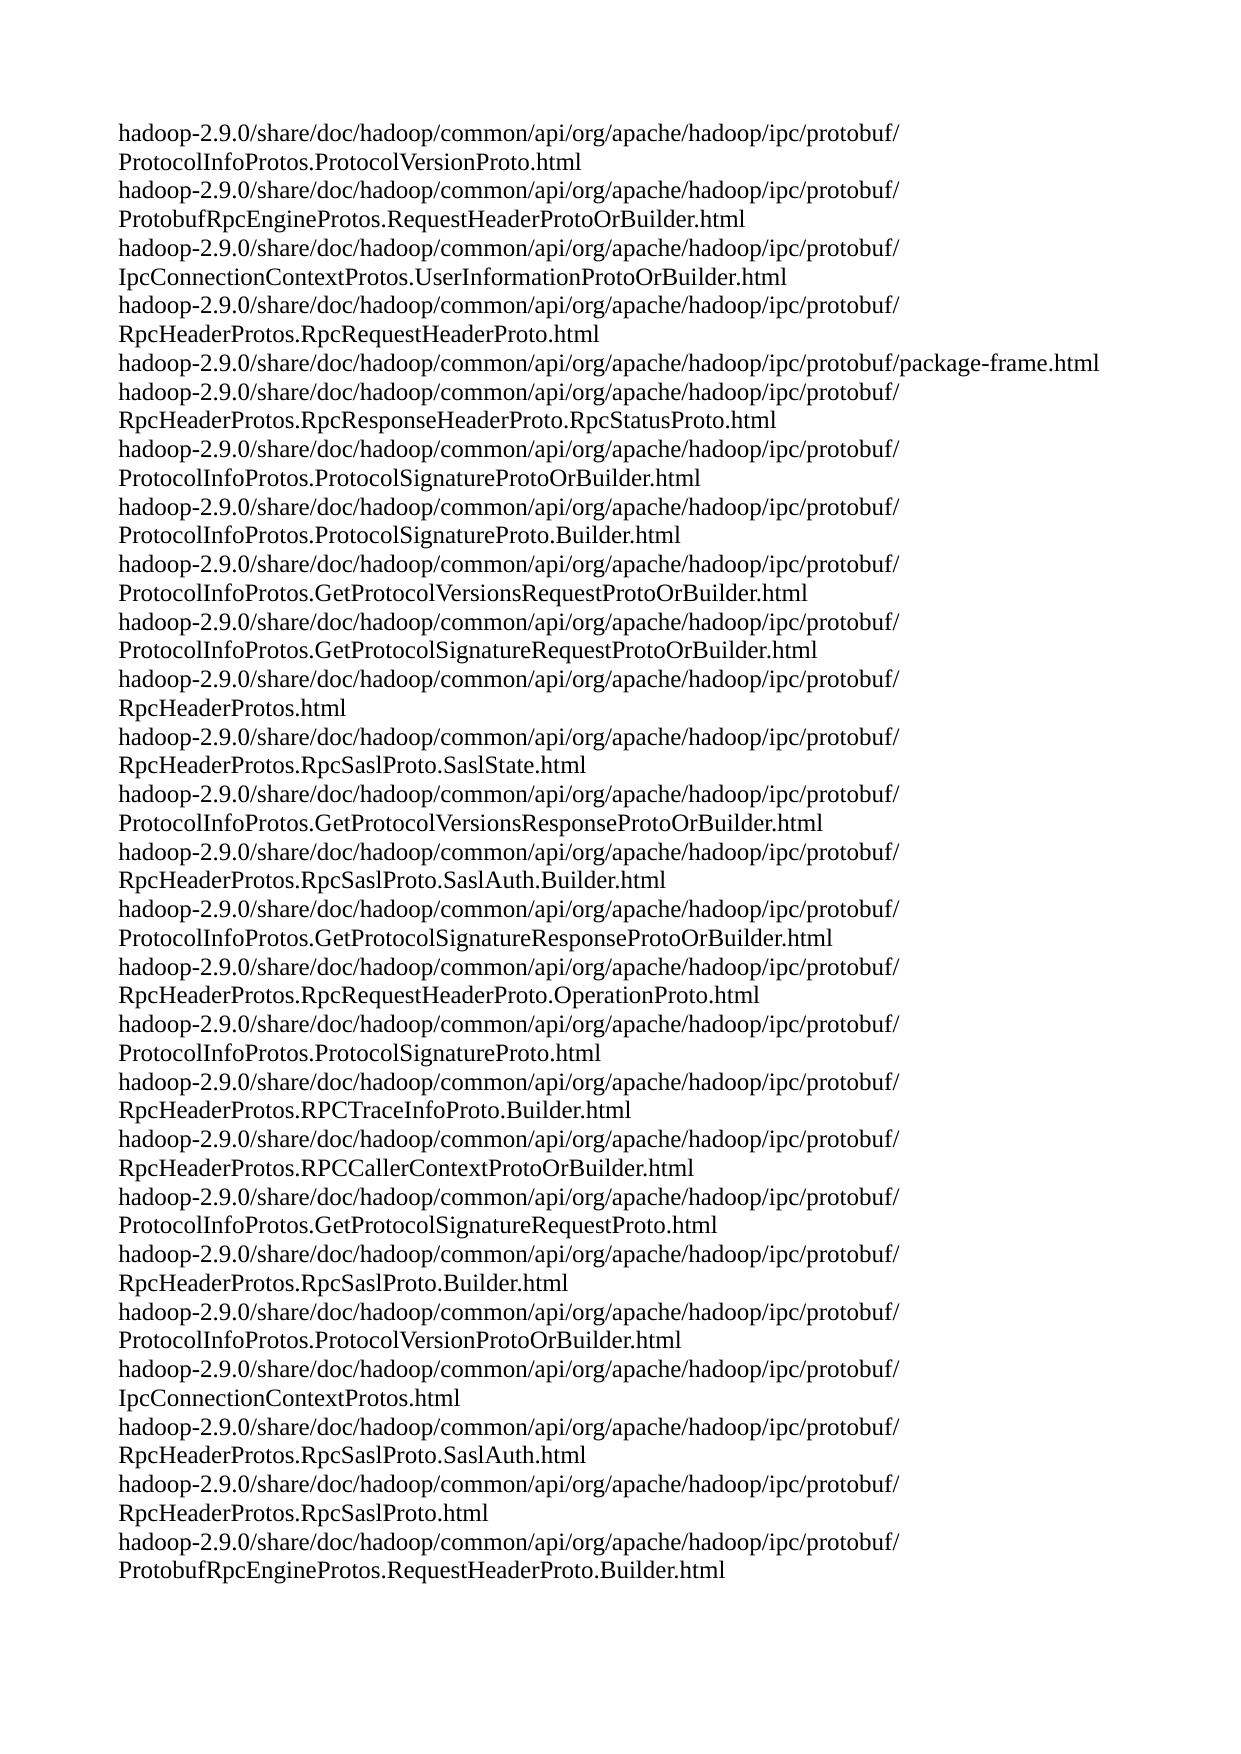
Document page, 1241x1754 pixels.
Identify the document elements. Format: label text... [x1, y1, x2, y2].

text hadoop-2.9.0/share/doc/hadoop/common/api/org/apache/hadoop/ipc/protobuf/ProtocolInfoProtos.GetProtocolSignatureRequestProto.html [118, 1182, 1122, 1239]
text hadoop-2.9.0/share/doc/hadoop/common/api/org/apache/hadoop/ipc/protobuf/ProtocolInfoProtos.ProtocolSignatureProto.html [118, 1009, 1122, 1067]
text hadoop-2.9.0/share/doc/hadoop/common/api/org/apache/hadoop/ipc/protobuf/RpcHeaderProtos.RpcSaslProto.SaslState.html [118, 722, 1122, 779]
text hadoop-2.9.0/share/doc/hadoop/common/api/org/apache/hadoop/ipc/protobuf/RpcHeaderProtos.RpcRequestHeaderProto.html [118, 291, 1122, 348]
text hadoop-2.9.0/share/doc/hadoop/common/api/org/apache/hadoop/ipc/protobuf/RpcHeaderProtos.RPCTraceInfoProto.Builder.html [118, 1067, 1122, 1124]
text hadoop-2.9.0/share/doc/hadoop/common/api/org/apache/hadoop/ipc/protobuf/RpcHeaderProtos.RpcSaslProto.SaslAuth.html [118, 1412, 1122, 1469]
text hadoop-2.9.0/share/doc/hadoop/common/api/org/apache/hadoop/ipc/protobuf/ProtocolInfoProtos.ProtocolSignatureProtoOrBuilder.html [118, 434, 1122, 492]
text hadoop-2.9.0/share/doc/hadoop/common/api/org/apache/hadoop/ipc/protobuf/ProtocolInfoProtos.ProtocolSignatureProto.Builder.html [118, 492, 1122, 549]
text hadoop-2.9.0/share/doc/hadoop/common/api/org/apache/hadoop/ipc/protobuf/IpcConnectionContextProtos.UserInformationProtoOrBuilder.html [118, 233, 1122, 291]
text hadoop-2.9.0/share/doc/hadoop/common/api/org/apache/hadoop/ipc/protobuf/ProtocolInfoProtos.ProtocolVersionProto.html [118, 118, 1122, 176]
text hadoop-2.9.0/share/doc/hadoop/common/api/org/apache/hadoop/ipc/protobuf/ProtocolInfoProtos.GetProtocolSignatureRequestProtoOrBuilder.html [118, 607, 1122, 664]
text hadoop-2.9.0/share/doc/hadoop/common/api/org/apache/hadoop/ipc/protobuf/ProtocolInfoProtos.GetProtocolVersionsResponseProtoOrBuilder.html [118, 779, 1122, 837]
text hadoop-2.9.0/share/doc/hadoop/common/api/org/apache/hadoop/ipc/protobuf/package-frame.html [118, 348, 1122, 377]
text hadoop-2.9.0/share/doc/hadoop/common/api/org/apache/hadoop/ipc/protobuf/ProtobufRpcEngineProtos.RequestHeaderProtoOrBuilder.html [118, 176, 1122, 233]
text hadoop-2.9.0/share/doc/hadoop/common/api/org/apache/hadoop/ipc/protobuf/ProtocolInfoProtos.GetProtocolSignatureResponseProtoOrBuilder.html [118, 894, 1122, 952]
text hadoop-2.9.0/share/doc/hadoop/common/api/org/apache/hadoop/ipc/protobuf/RpcHeaderProtos.RpcSaslProto.SaslAuth.Builder.html [118, 837, 1122, 894]
text hadoop-2.9.0/share/doc/hadoop/common/api/org/apache/hadoop/ipc/protobuf/RpcHeaderProtos.RpcRequestHeaderProto.OperationProto.html [118, 952, 1122, 1009]
text hadoop-2.9.0/share/doc/hadoop/common/api/org/apache/hadoop/ipc/protobuf/IpcConnectionContextProtos.html [118, 1354, 1122, 1412]
text hadoop-2.9.0/share/doc/hadoop/common/api/org/apache/hadoop/ipc/protobuf/RpcHeaderProtos.RpcSaslProto.html [118, 1469, 1122, 1527]
text hadoop-2.9.0/share/doc/hadoop/common/api/org/apache/hadoop/ipc/protobuf/ProtocolInfoProtos.GetProtocolVersionsRequestProtoOrBuilder.html [118, 549, 1122, 607]
text hadoop-2.9.0/share/doc/hadoop/common/api/org/apache/hadoop/ipc/protobuf/RpcHeaderProtos.RpcSaslProto.Builder.html [118, 1239, 1122, 1297]
text hadoop-2.9.0/share/doc/hadoop/common/api/org/apache/hadoop/ipc/protobuf/ProtobufRpcEngineProtos.RequestHeaderProto.Builder.html [118, 1527, 1122, 1584]
text hadoop-2.9.0/share/doc/hadoop/common/api/org/apache/hadoop/ipc/protobuf/ProtocolInfoProtos.ProtocolVersionProtoOrBuilder.html [118, 1297, 1122, 1354]
text hadoop-2.9.0/share/doc/hadoop/common/api/org/apache/hadoop/ipc/protobuf/RpcHeaderProtos.RPCCallerContextProtoOrBuilder.html [118, 1124, 1122, 1182]
text hadoop-2.9.0/share/doc/hadoop/common/api/org/apache/hadoop/ipc/protobuf/RpcHeaderProtos.html [118, 664, 1122, 722]
text hadoop-2.9.0/share/doc/hadoop/common/api/org/apache/hadoop/ipc/protobuf/RpcHeaderProtos.RpcResponseHeaderProto.RpcStatusProto.html [118, 377, 1122, 434]
